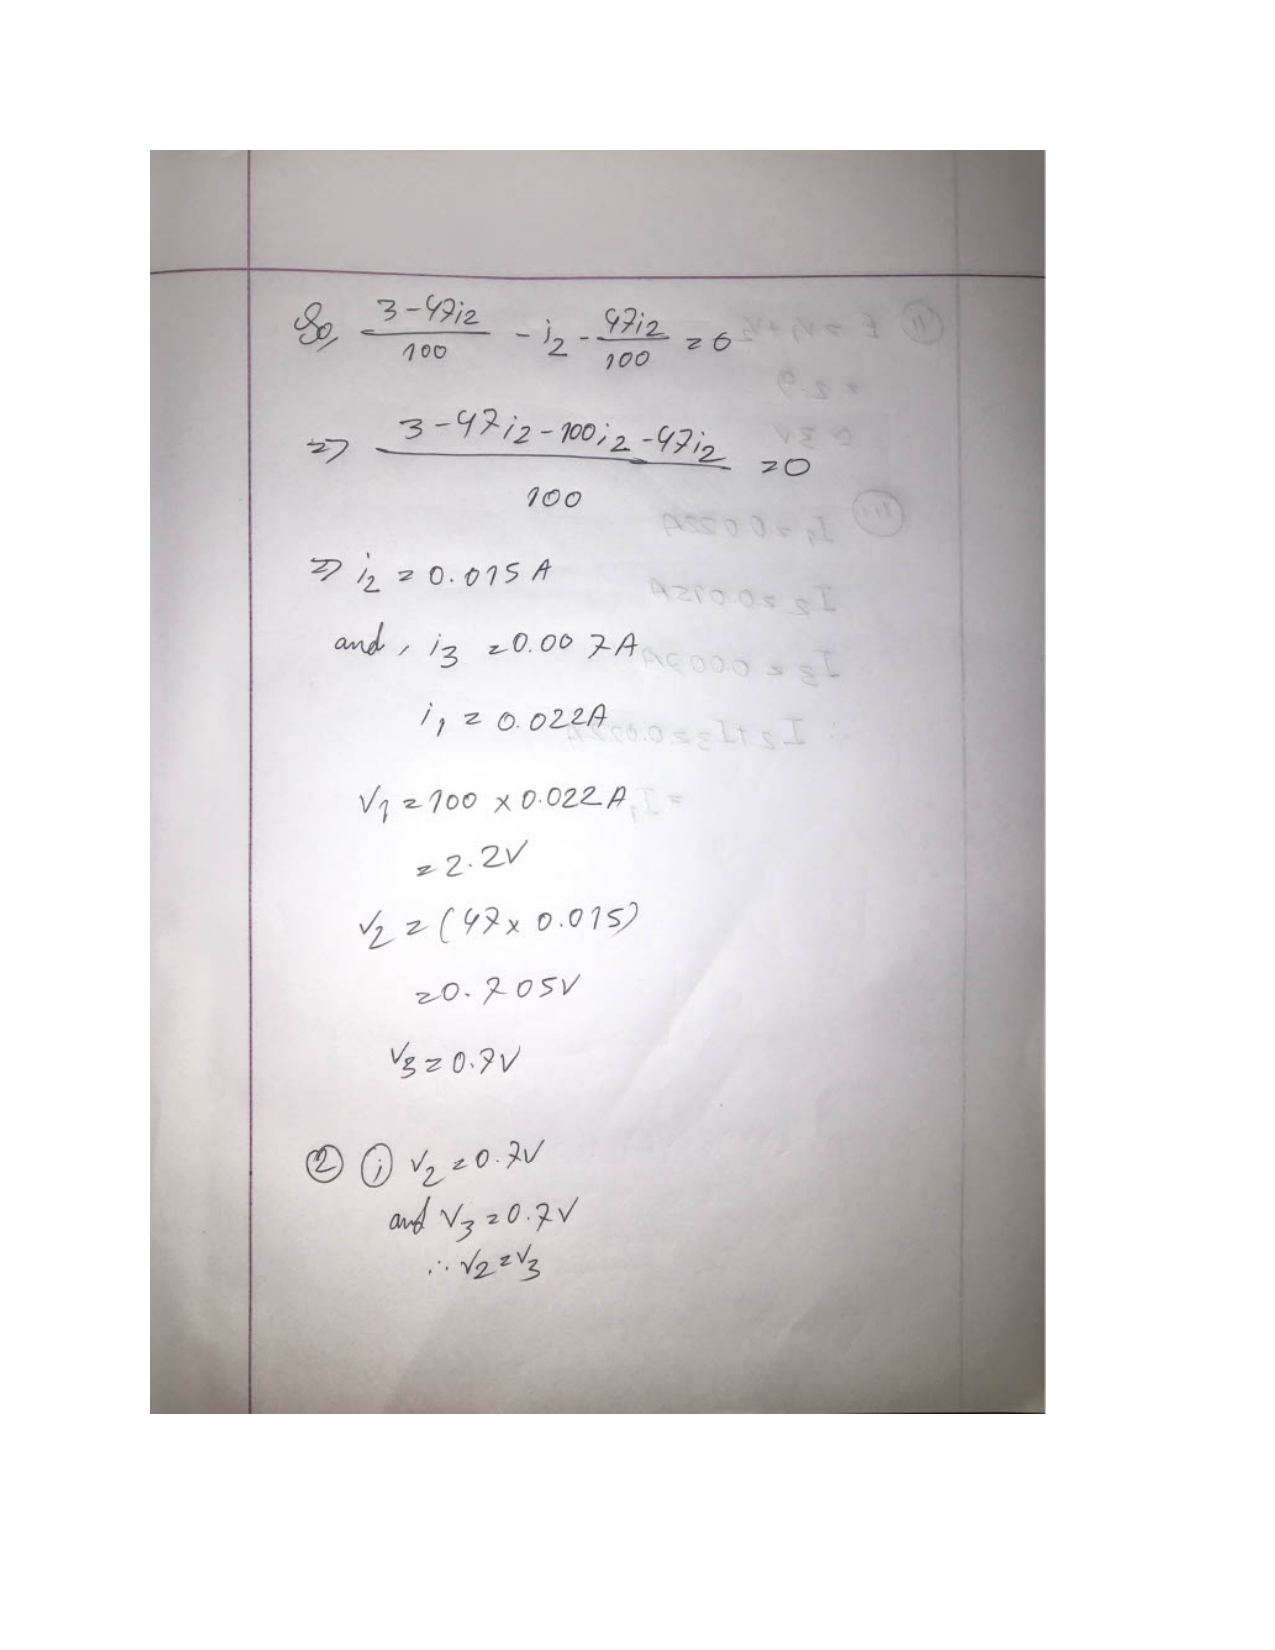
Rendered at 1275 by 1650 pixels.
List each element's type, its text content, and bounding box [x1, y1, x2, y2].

text Answer to prelab questions: [1046, 150, 1125, 1414]
